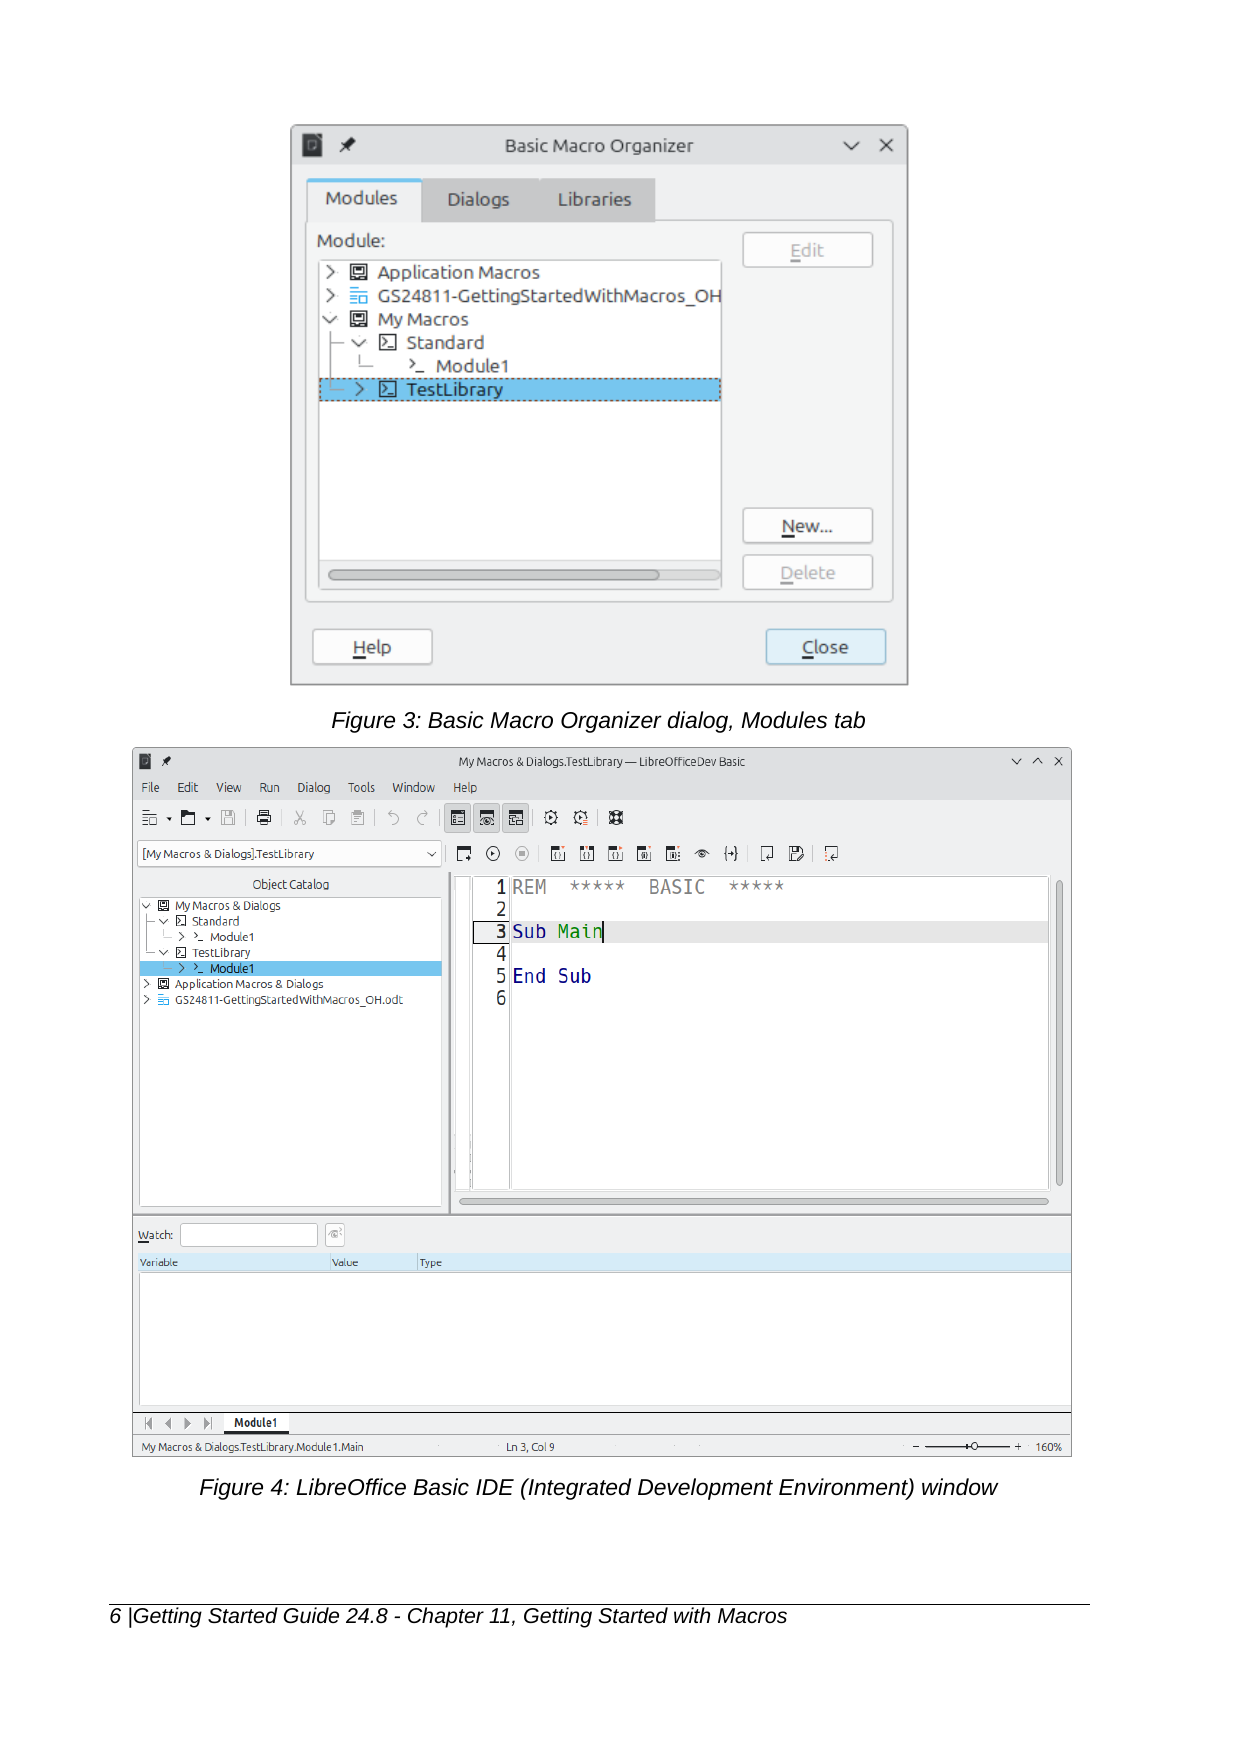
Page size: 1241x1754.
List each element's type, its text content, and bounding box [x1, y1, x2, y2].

picture [126, 745, 1073, 1462]
text Figure 4: LibreOffice Basic IDE (Integrated Development Environment) window [125, 1474, 1074, 1500]
text Figure 3: Basic Macro Organizer dialog, Modules tab [289, 707, 910, 733]
picture [288, 121, 910, 695]
